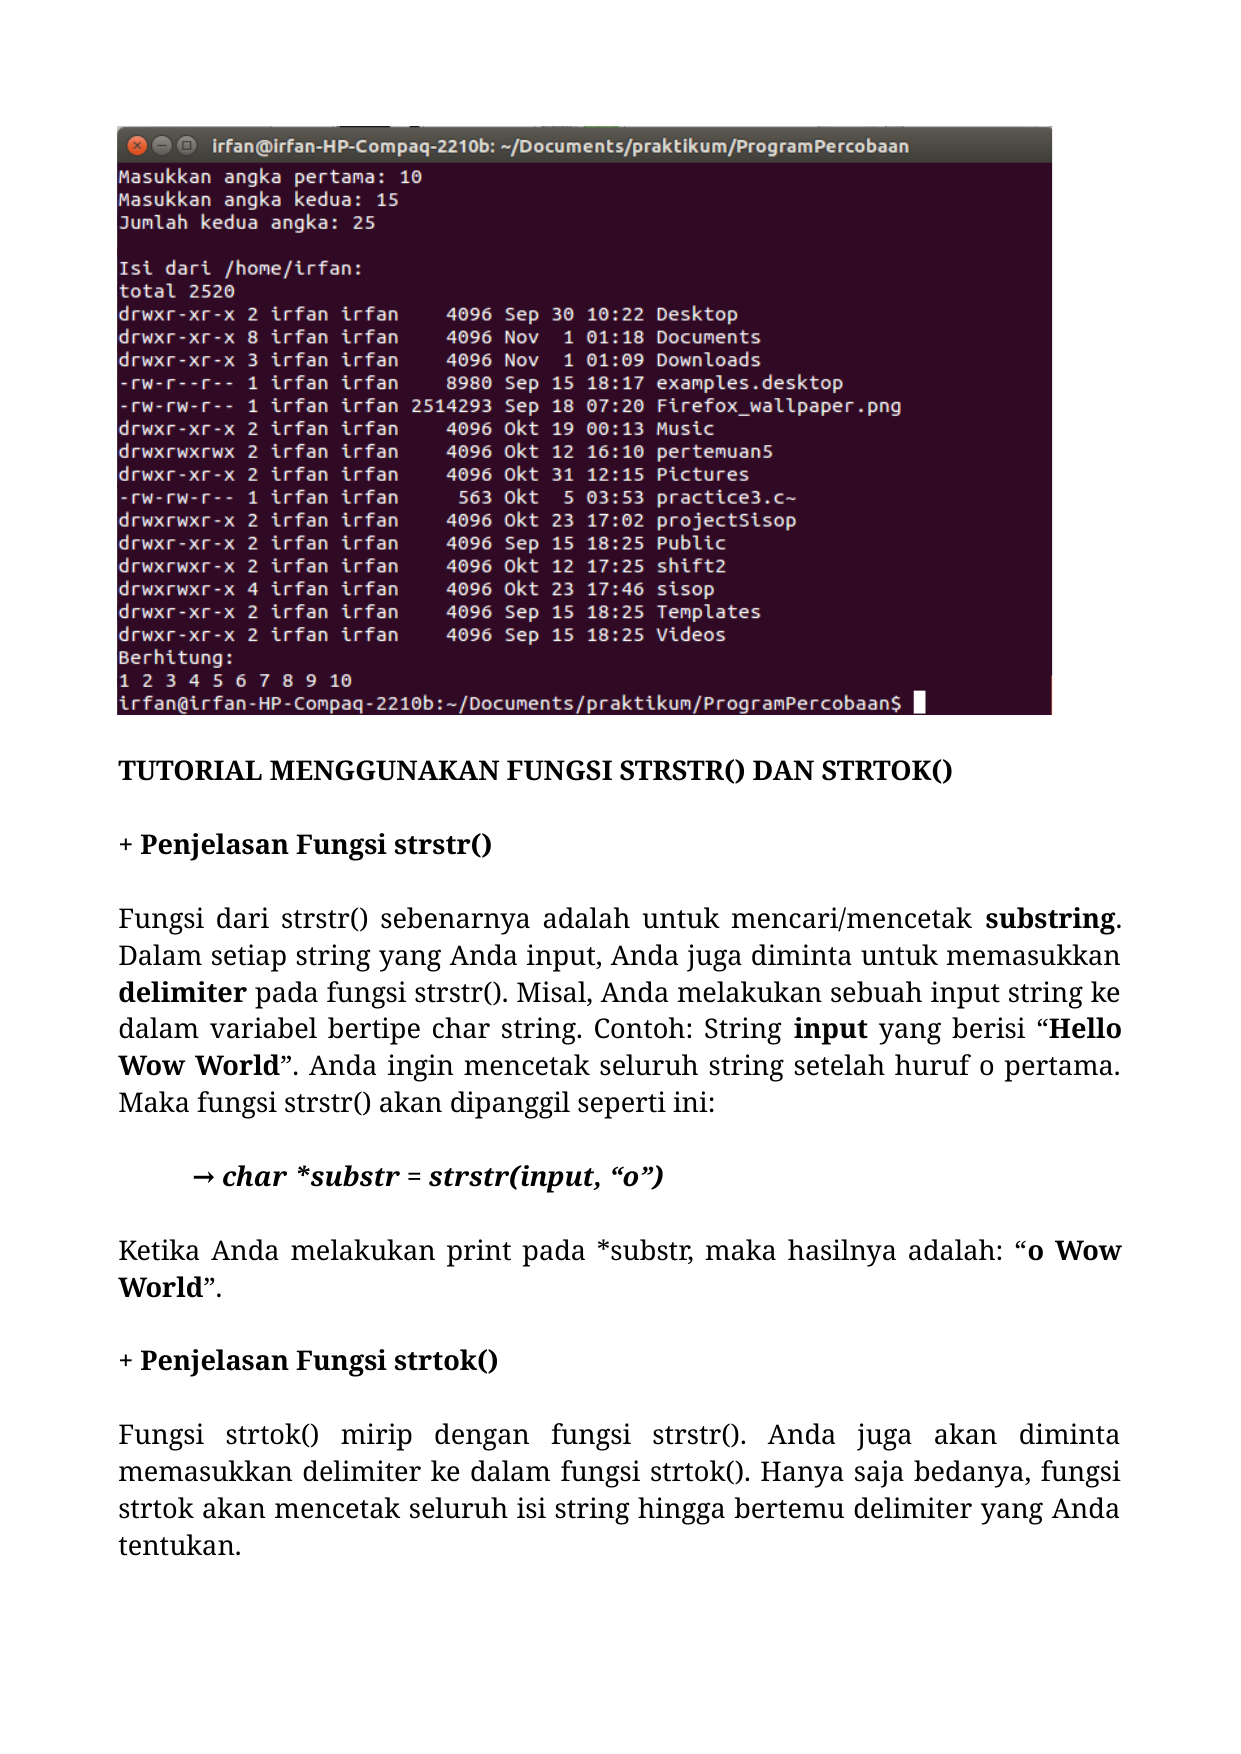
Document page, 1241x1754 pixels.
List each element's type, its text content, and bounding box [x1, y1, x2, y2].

text TUTORIAL MENGGUNAKAN FUNGSI STRSTR() DAN STRTOK() [118, 752, 1122, 789]
text Fungsi strtok() mirip dengan fungsi strstr(). Anda juga akan diminta memasukkan delimiter ke dalam fungsi strtok(). Hanya saja bedanya, fungsi strtok akan mencetak seluruh isi string hingga bertemu delimiter yang Anda tentukan. [118, 1416, 1122, 1563]
text + Penjelasan Fungsi strtok() [118, 1342, 1122, 1379]
text → char *substr = strstr(input, “o”) [118, 1157, 1122, 1194]
picture [117, 126, 1053, 715]
text Fungsi dari strstr() sebenarnya adalah untuk mencari/mencetak substring. Dalam setiap string yang Anda input, Anda juga diminta untuk memasukkan delimiter pada fungsi strstr(). Misal, Anda melakukan sebuah input string ke dalam variabel bertipe char string. Contoh: String input yang berisi “Hello Wow World”. Anda ingin mencetak seluruh string setelah huruf o pertama. Maka fungsi strstr() akan dipanggil seperti ini: [118, 899, 1122, 1121]
text + Penjelasan Fungsi strstr() [118, 826, 1122, 862]
text Ketika Anda melakukan print pada *substr, maka hasilnya adalah: “o Wow World”. [118, 1231, 1122, 1305]
